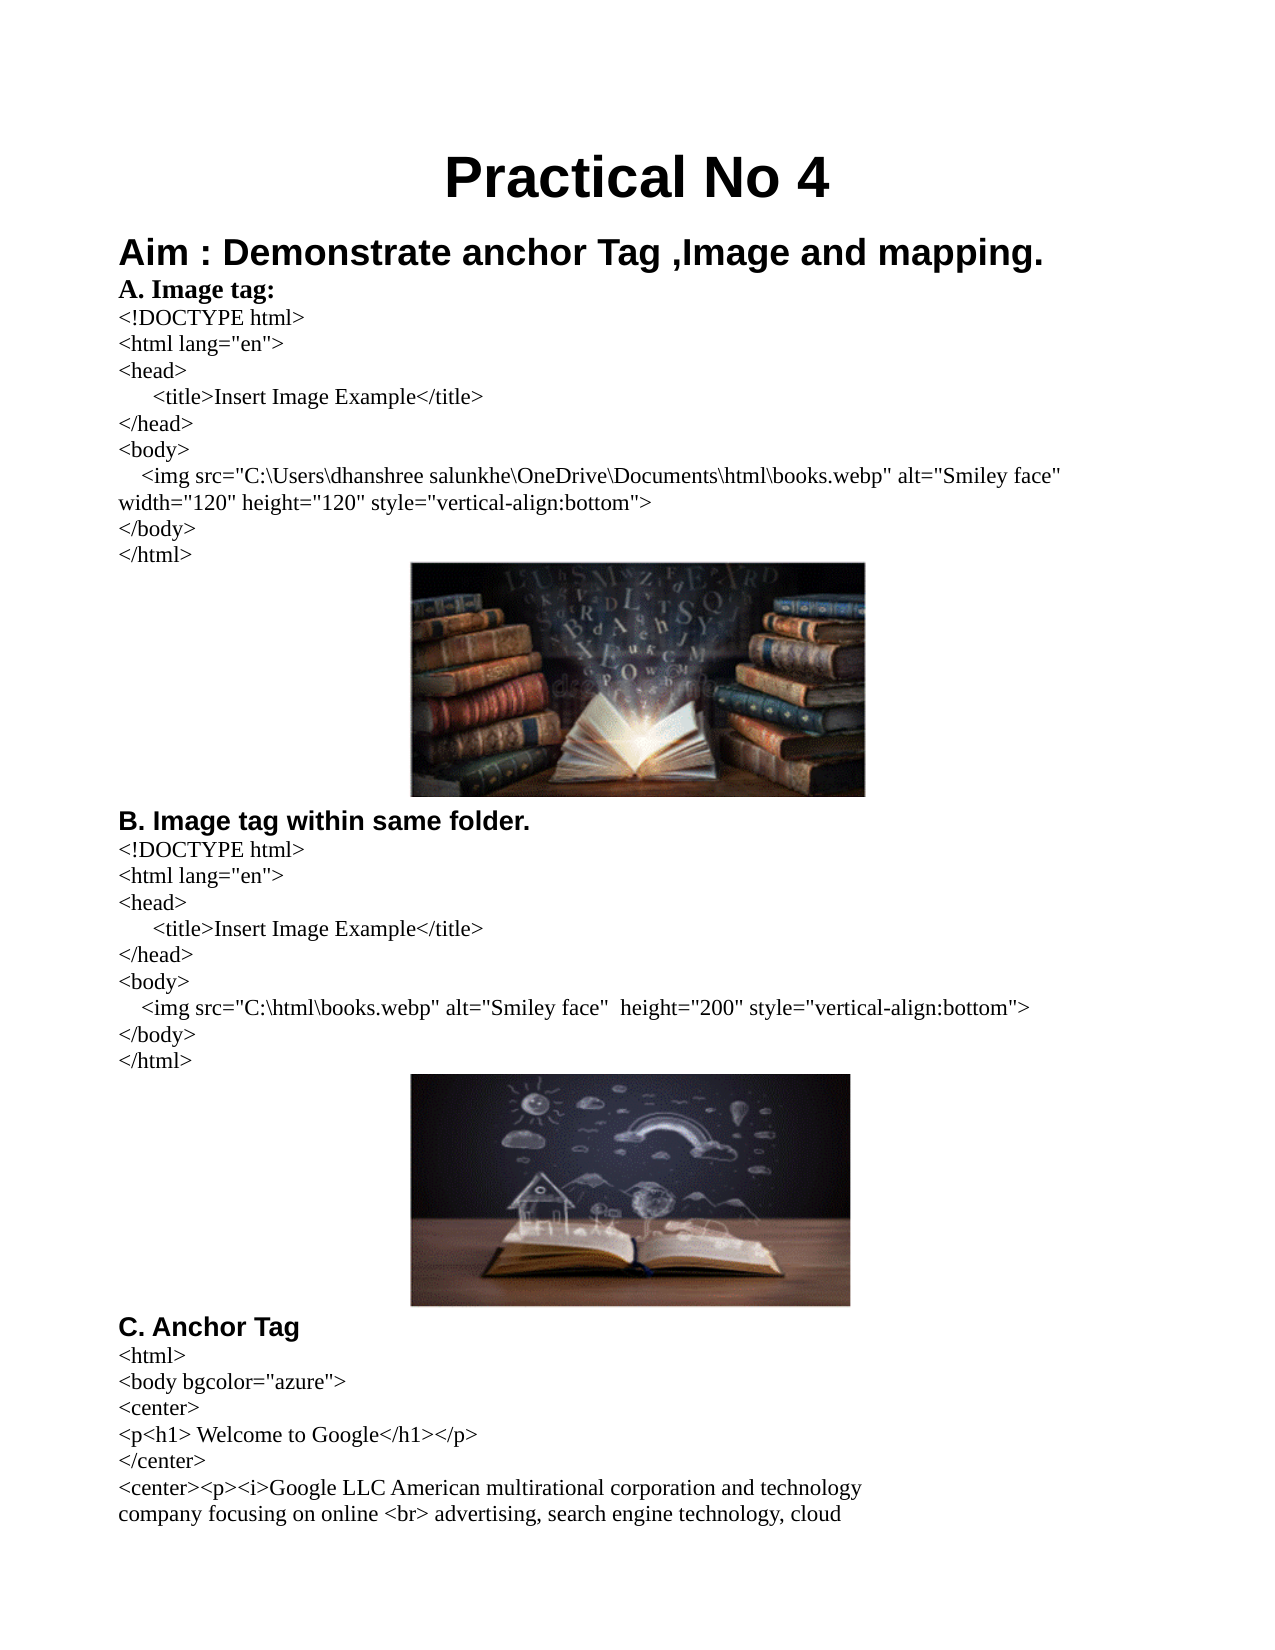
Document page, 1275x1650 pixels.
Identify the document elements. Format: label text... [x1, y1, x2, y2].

text <img src="C:\html\books.webp" alt="Smiley face" height="200" style="vertical-align:bottom"> [118, 994, 1157, 1021]
text </head> [118, 942, 1157, 968]
text <title>Insert Image Example</title> [118, 915, 1157, 942]
text </center> [118, 1447, 1157, 1473]
text </head> [118, 409, 1157, 436]
text <title>Insert Image Example</title> [118, 383, 1157, 409]
text <html lang="en"> [118, 862, 1157, 889]
text </body> [118, 515, 1157, 541]
text <head> [118, 889, 1157, 915]
text <body> [118, 436, 1157, 462]
text <img src="C:\Users\dhanshree salunkhe\OneDrive\Documents\html\books.webp" alt="Smiley face" width="120" height="120" style="vertical-align:bottom"> [118, 462, 1157, 515]
text company focusing on online <br> advertising, search engine technology, cloud [118, 1500, 1157, 1526]
text <head> [118, 357, 1157, 383]
text <!DOCTYPE html> [118, 304, 1157, 331]
text <html lang="en"> [118, 331, 1157, 357]
text <html> [118, 1342, 1157, 1368]
text <body bgcolor="azure"> [118, 1368, 1157, 1394]
text <p<h1> Welcome to Google</h1></p> [118, 1421, 1157, 1447]
title Practical No 4 [118, 143, 1157, 210]
subtitle Aim : Demonstrate anchor Tag ,Image and mapping. [118, 230, 1157, 273]
text </html> [118, 541, 1157, 568]
text </html> [118, 1047, 1157, 1073]
text <center> [118, 1394, 1157, 1421]
picture [408, 561, 867, 797]
text </body> [118, 1021, 1157, 1047]
text A. Image tag: [118, 273, 1157, 304]
text C. Anchor Tag [118, 1311, 1157, 1342]
picture [408, 1074, 851, 1310]
text <body> [118, 968, 1157, 994]
text <!DOCTYPE html> [118, 836, 1157, 862]
text B. Image tag within same folder. [118, 805, 1157, 836]
text <center><p><i>Google LLC American multirational corporation and technology [118, 1473, 1157, 1500]
